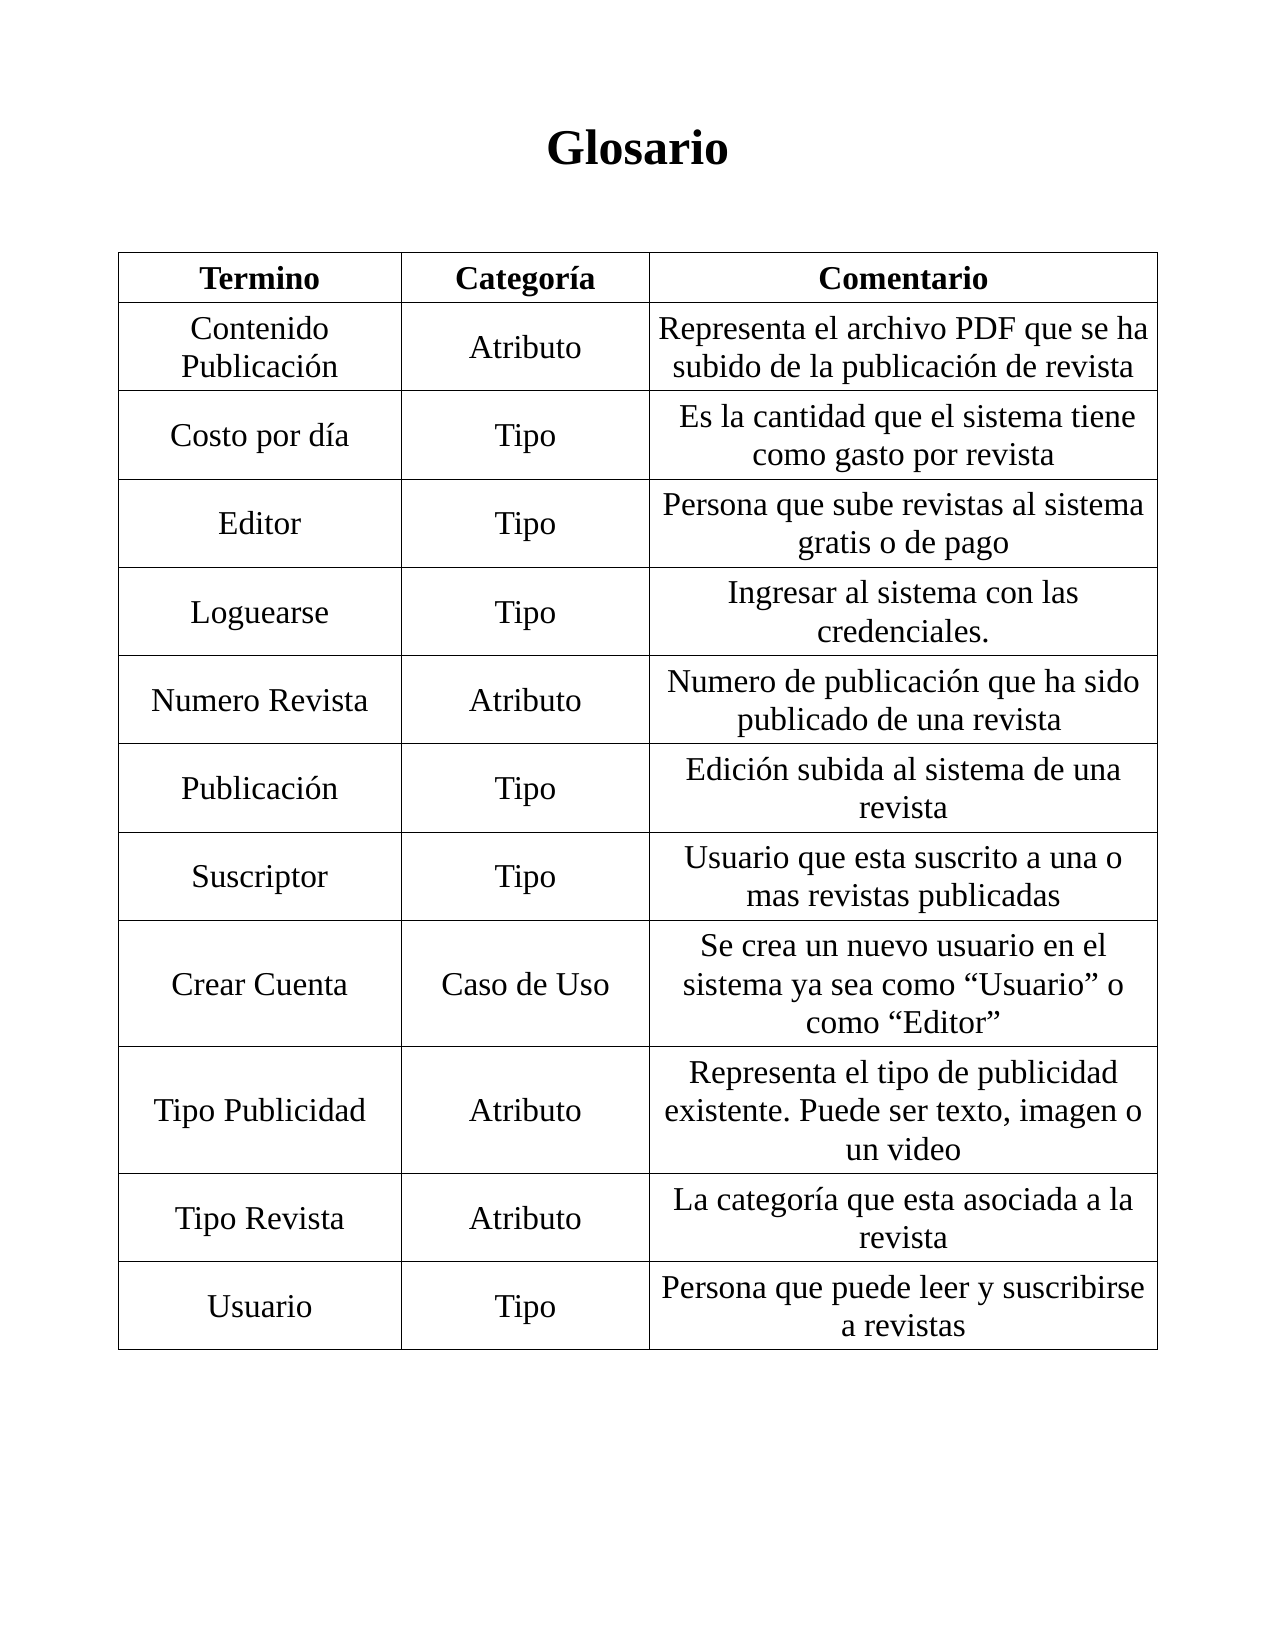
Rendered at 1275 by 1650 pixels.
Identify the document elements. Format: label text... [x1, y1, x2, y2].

table_cell Tipo Revista [119, 1174, 401, 1261]
table_cell Tipo [402, 833, 649, 920]
table_cell Edición subida al sistema de una revista [650, 744, 1157, 832]
table_cell Costo por día [119, 391, 401, 479]
table_header Comentario [650, 253, 1157, 302]
table_cell Usuario [119, 1262, 401, 1349]
table_cell Ingresar al sistema con las credenciales. [650, 568, 1157, 655]
table_cell Usuario que esta suscrito a una o mas revistas publicadas [650, 833, 1157, 920]
table_cell Se crea un nuevo usuario en el sistema ya sea como “Usuario” o como “Editor” [650, 921, 1157, 1046]
table_cell Crear Cuenta [119, 921, 401, 1046]
table_cell Contenido Publicación [119, 303, 401, 390]
table_cell Loguearse [119, 568, 401, 655]
table_cell Numero de publicación que ha sido publicado de una revista [650, 656, 1157, 743]
table_cell La categoría que esta asociada a la revista [650, 1174, 1157, 1261]
table_header Categoría [402, 253, 649, 302]
table_cell Atributo [402, 303, 649, 390]
table_cell Tipo [402, 480, 649, 567]
table_cell Persona que sube revistas al sistema gratis o de pago [650, 480, 1157, 567]
table_header Termino [119, 253, 401, 302]
table_cell Caso de Uso [402, 921, 649, 1046]
table_cell Tipo [402, 568, 649, 655]
table_cell Publicación [119, 744, 401, 832]
table_cell Tipo Publicidad [119, 1047, 401, 1173]
table_cell Representa el archivo PDF que se ha subido de la publicación de revista [650, 303, 1157, 390]
table_cell Tipo [402, 391, 649, 479]
table_cell Atributo [402, 1047, 649, 1173]
table_cell Atributo [402, 1174, 649, 1261]
table_cell Representa el tipo de publicidad existente. Puede ser texto, imagen o un video [650, 1047, 1157, 1173]
table_cell Es la cantidad que el sistema tiene como gasto por revista [650, 391, 1157, 479]
table_cell Atributo [402, 656, 649, 743]
table_cell Editor [119, 480, 401, 567]
table_cell Suscriptor [119, 833, 401, 920]
table_cell Persona que puede leer y suscribirse a revistas [650, 1262, 1157, 1349]
table_cell Numero Revista [119, 656, 401, 743]
table_cell Tipo [402, 744, 649, 832]
table_cell Tipo [402, 1262, 649, 1349]
text Glosario [118, 118, 1157, 176]
